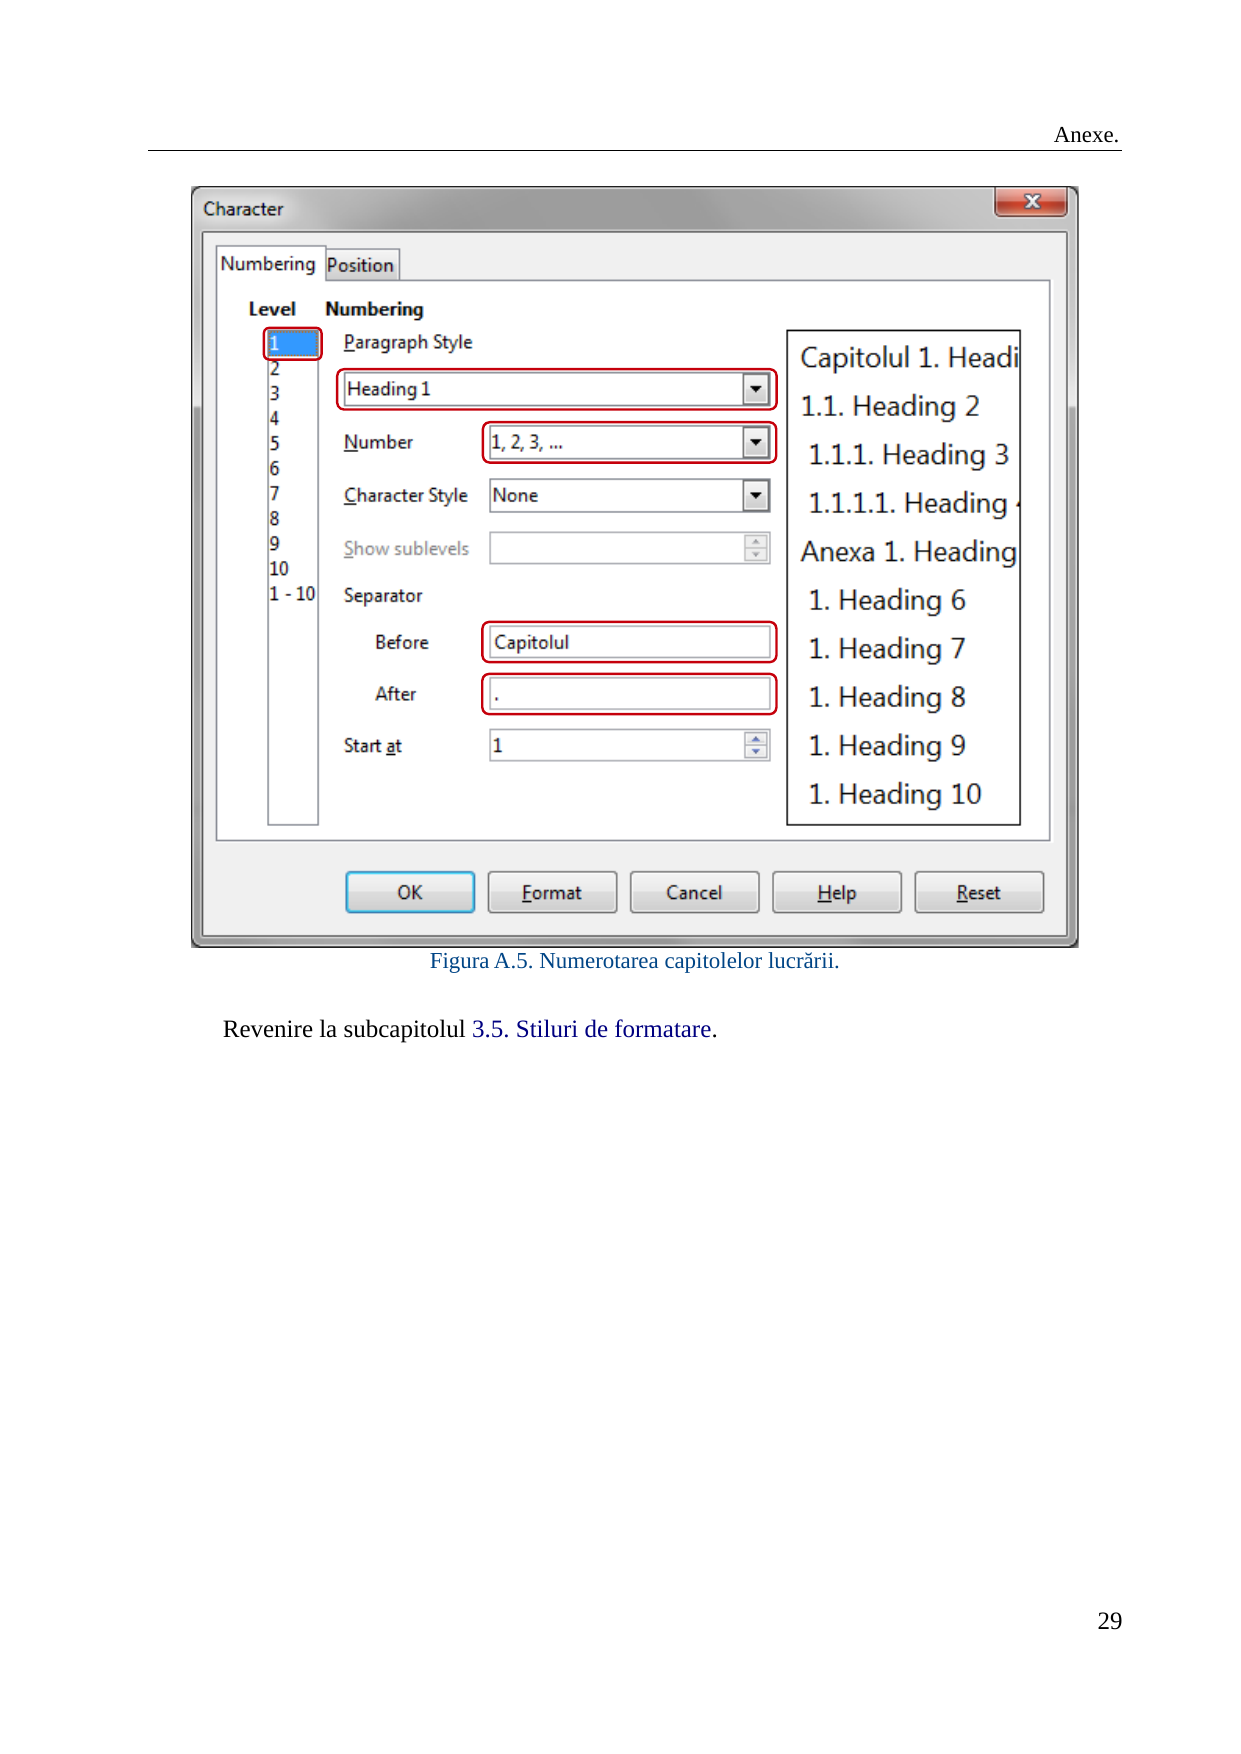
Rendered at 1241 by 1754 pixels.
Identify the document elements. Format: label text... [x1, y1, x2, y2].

text Figura A.5. Numerotarea capitolelor lucrării. [148, 192, 1122, 974]
picture [191, 186, 1079, 948]
text Revenire la subcapitolul 3.5. Stiluri de formatare. [148, 1014, 1122, 1043]
